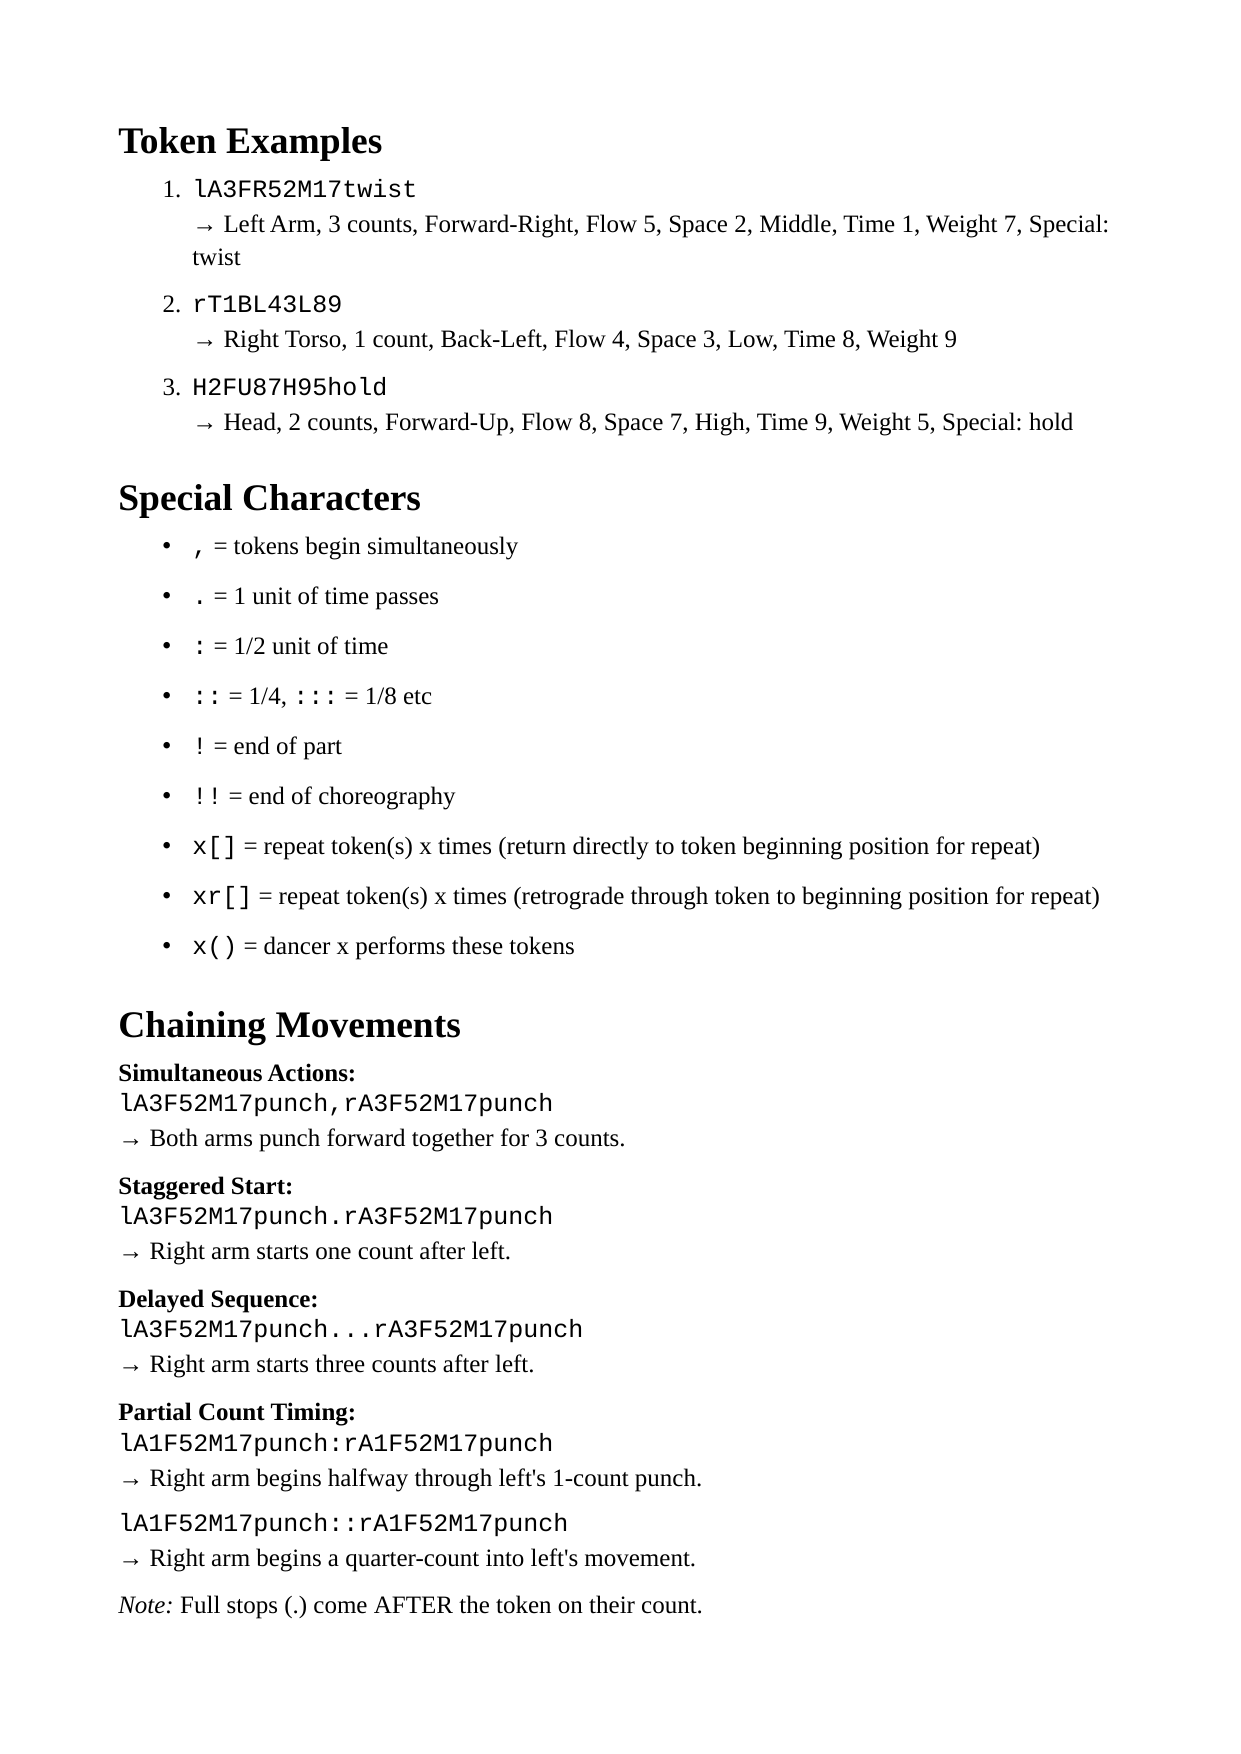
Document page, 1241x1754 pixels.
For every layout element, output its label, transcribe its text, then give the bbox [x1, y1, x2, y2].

text Delayed Sequence: lA3F52M17punch...rA3F52M17punch → Right arm starts three counts after left. [118, 1284, 1122, 1378]
list ! = end of part [162, 731, 1122, 762]
subtitle Token Examples [118, 118, 1122, 161]
text Partial Count Timing: lA1F52M17punch:rA1F52M17punch → Right arm begins halfway through left's 1-count punch. [118, 1397, 1122, 1491]
subtitle Chaining Movements [118, 1002, 1122, 1045]
subtitle Special Characters [118, 476, 1122, 519]
text lA1F52M17punch::rA1F52M17punch → Right arm begins a quarter-count into left's movement. [118, 1510, 1122, 1572]
list lA3FR52M17twist → Left Arm, 3 counts, Forward-Right, Flow 5, Space 2, Middle, Time 1, Weight 7, Special: twist [162, 174, 1122, 271]
list !! = end of choreography [162, 781, 1122, 812]
list xr[] = repeat token(s) x times (retrograde through token to beginning position for repeat) [162, 881, 1122, 912]
list H2FU87H95hold → Head, 2 counts, Forward-Up, Flow 8, Space 7, High, Time 9, Weight 5, Special: hold [162, 372, 1122, 436]
text Simultaneous Actions: lA3F52M17punch,rA3F52M17punch → Both arms punch forward together for 3 counts. [118, 1058, 1122, 1152]
list , = tokens begin simultaneously [162, 531, 1122, 562]
list x[] = repeat token(s) x times (return directly to token beginning position for repeat) [162, 831, 1122, 862]
text Staggered Start: lA3F52M17punch.rA3F52M17punch → Right arm starts one count after left. [118, 1171, 1122, 1265]
list rT1BL43L89 → Right Torso, 1 count, Back-Left, Flow 4, Space 3, Low, Time 8, Weight 9 [162, 289, 1122, 353]
list . = 1 unit of time passes [162, 581, 1122, 612]
list : = 1/2 unit of time [162, 631, 1122, 662]
text Note: Full stops (.) come AFTER the token on their count. [118, 1591, 1122, 1619]
list :: = 1/4, ::: = 1/8 etc [162, 681, 1122, 712]
list x() = dancer x performs these tokens [162, 931, 1122, 962]
